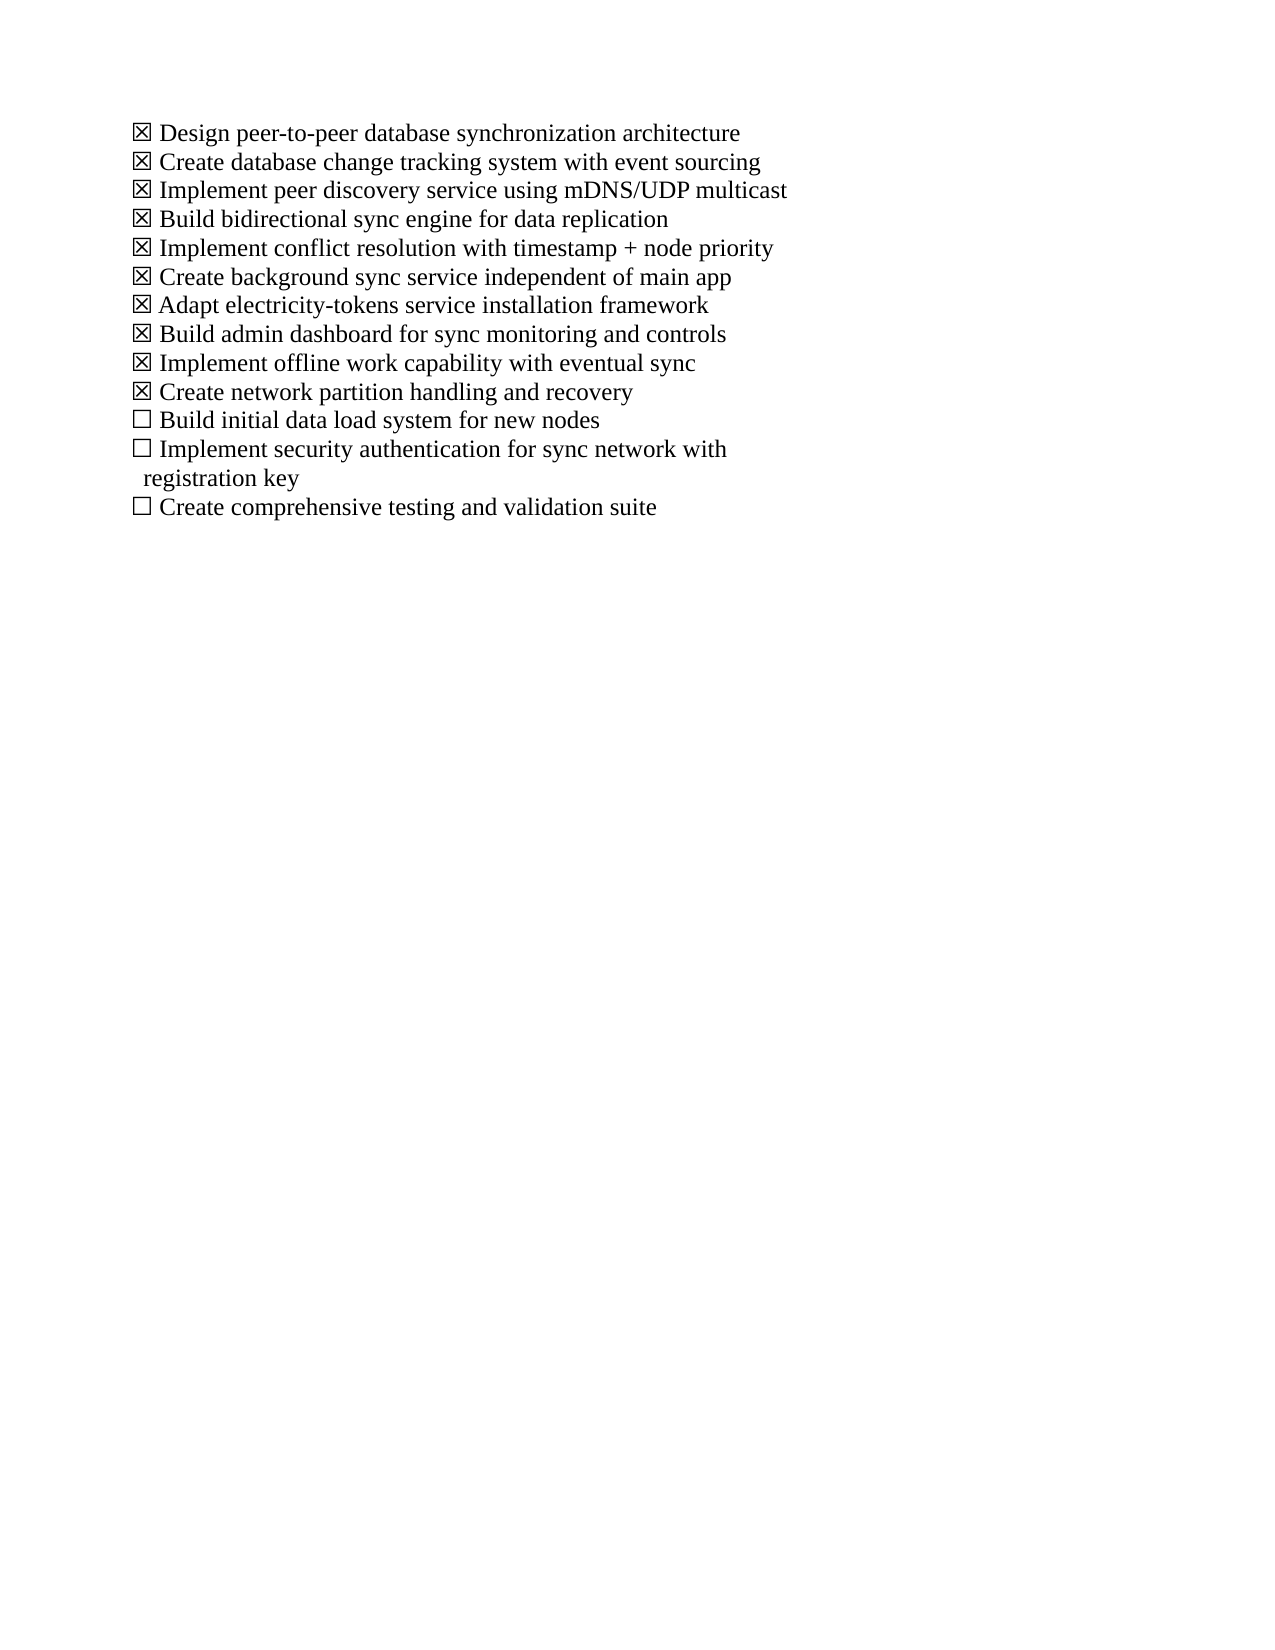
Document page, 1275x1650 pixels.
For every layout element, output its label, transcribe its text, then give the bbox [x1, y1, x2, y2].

text ☒ Adapt electricity-tokens service installation framework [118, 291, 1157, 319]
text ☒ Design peer-to-peer database synchronization architecture [118, 118, 1157, 147]
text ☒ Implement peer discovery service using mDNS/UDP multicast [118, 176, 1157, 204]
text ☐ Create comprehensive testing and validation suite [118, 492, 1157, 521]
text ☒ Create network partition handling and recovery [118, 377, 1157, 406]
text ☒ Create background sync service independent of main app [118, 262, 1157, 291]
text ☐ Implement security authentication for sync network with [118, 434, 1157, 463]
text ☐ Build initial data load system for new nodes [118, 406, 1157, 434]
text ☒ Implement conflict resolution with timestamp + node priority [118, 233, 1157, 262]
text ☒ Create database change tracking system with event sourcing [118, 147, 1157, 176]
text ☒ Build admin dashboard for sync monitoring and controls [118, 319, 1157, 348]
text ☒ Build bidirectional sync engine for data replication [118, 204, 1157, 233]
text registration key [118, 463, 1157, 492]
text ☒ Implement offline work capability with eventual sync [118, 348, 1157, 377]
